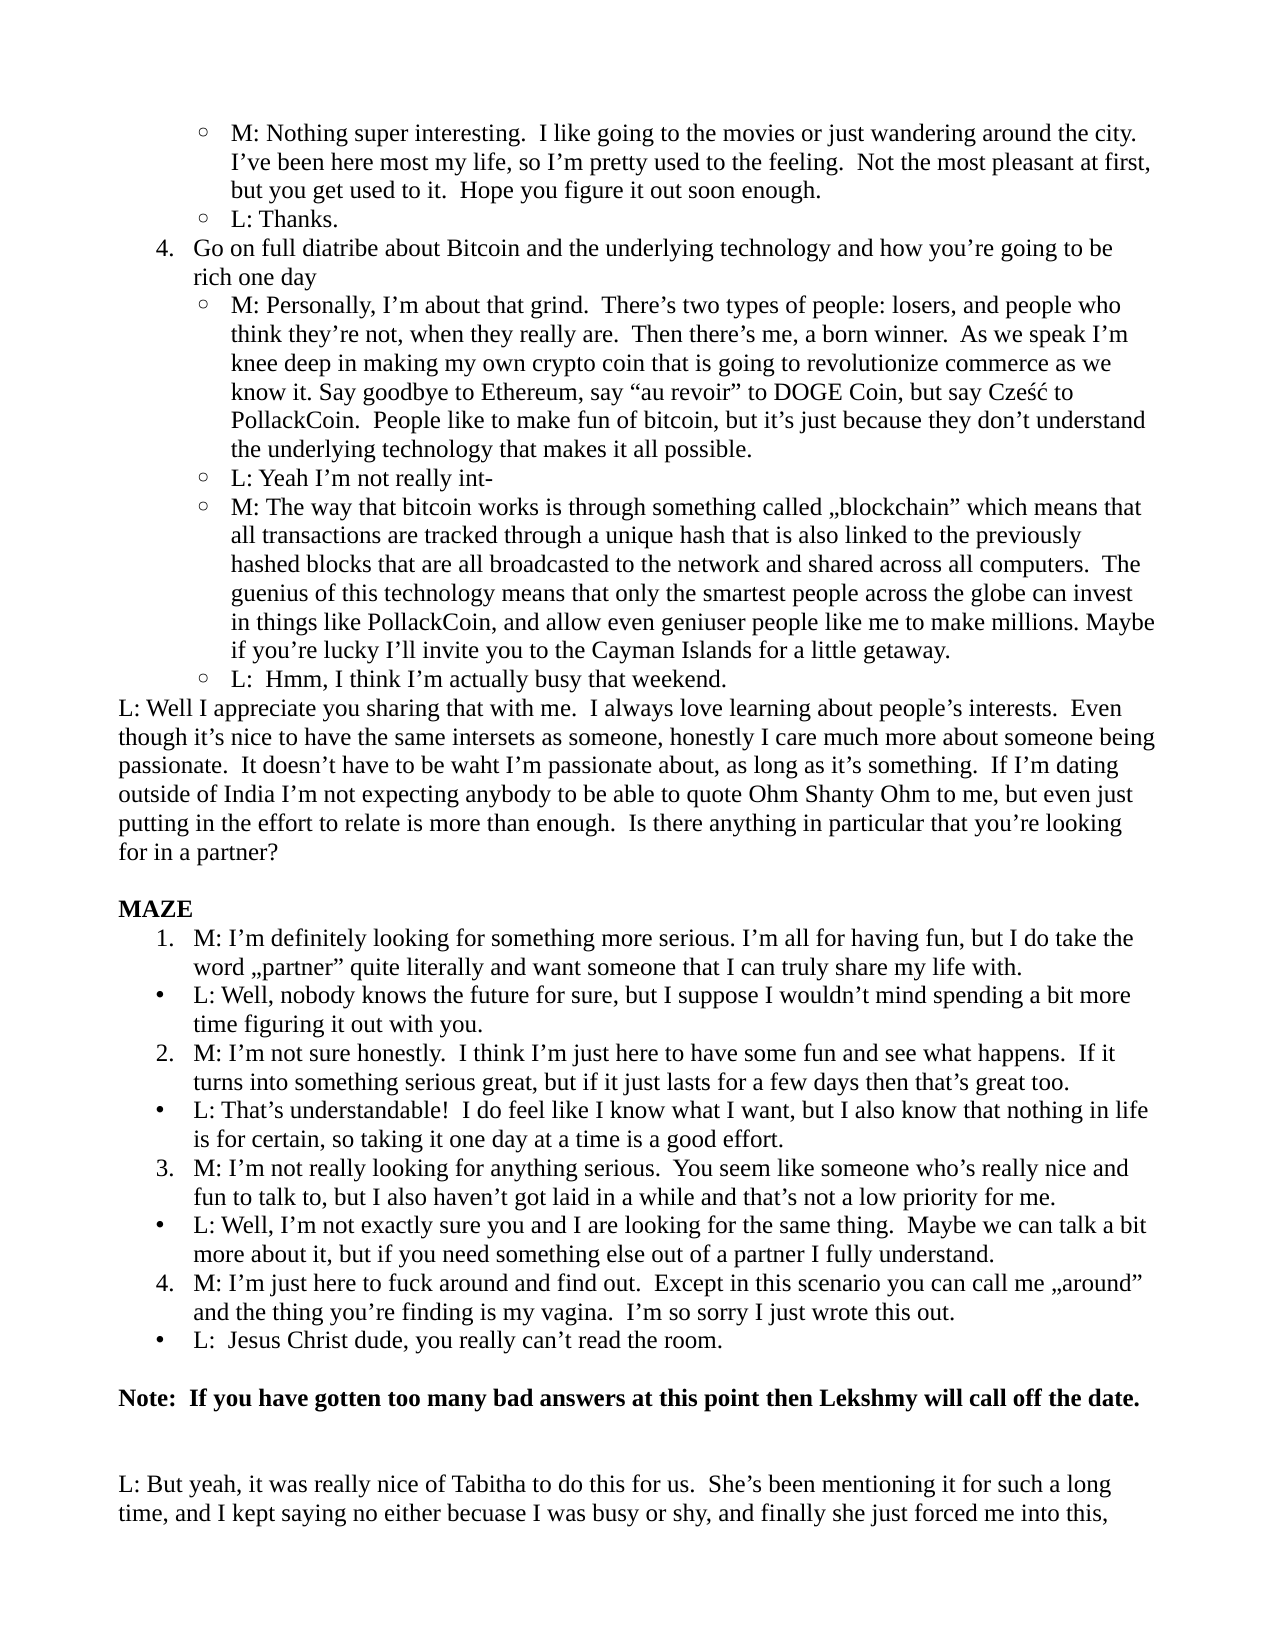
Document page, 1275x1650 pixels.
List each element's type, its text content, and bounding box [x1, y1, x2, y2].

list M: I’m not sure honestly. I think I’m just here to have some fun and see what happens. If it turns into something serious great, but if it just lasts for a few days then that’s great too. [156, 1038, 1157, 1096]
list L: Yeah I’m not really int- [193, 463, 1157, 492]
text L: But yeah, it was really nice of Tabitha to do this for us. She’s been mentioning it for such a long time, and I kept saying no either becuase I was busy or shy, and finally she just forced me into this, [118, 1469, 1157, 1527]
text MAZE [118, 894, 1157, 923]
list M: I’m not really looking for anything serious. You seem like someone who’s really nice and fun to talk to, but I also haven’t got laid in a while and that’s not a low priority for me. [156, 1153, 1157, 1211]
list M: I’m definitely looking for something more serious. I’m all for having fun, but I do take the word „partner” quite literally and want someone that I can truly share my life with. [156, 923, 1157, 981]
list M: Nothing super interesting. I like going to the movies or just wandering around the city. I’ve been here most my life, so I’m pretty used to the feeling. Not the most pleasant at first, but you get used to it. Hope you figure it out soon enough. [193, 118, 1157, 204]
list L: Well, nobody knows the future for sure, but I suppose I wouldn’t mind spending a bit more time figuring it out with you. [156, 981, 1157, 1038]
list L: Jesus Christ dude, you really can’t read the room. [156, 1326, 1157, 1354]
list M: The way that bitcoin works is through something called „blockchain” which means that all transactions are tracked through a unique hash that is also linked to the previously hashed blocks that are all broadcasted to the network and shared across all computers. The guenius of this technology means that only the smartest people across the globe can invest in things like PollackCoin, and allow even geniuser people like me to make millions. Maybe if you’re lucky I’ll invite you to the Cayman Islands for a little getaway. [193, 492, 1157, 664]
list L: Hmm, I think I’m actually busy that weekend. [193, 664, 1157, 693]
text L: Well I appreciate you sharing that with me. I always love learning about people’s interests. Even though it’s nice to have the same intersets as someone, honestly I care much more about someone being passionate. It doesn’t have to be waht I’m passionate about, as long as it’s something. If I’m dating outside of India I’m not expecting anybody to be able to quote Ohm Shanty Ohm to me, but even just putting in the effort to relate is more than enough. Is there anything in particular that you’re looking for in a partner? [118, 693, 1157, 866]
list M: I’m just here to fuck around and find out. Except in this scenario you can call me „around” and the thing you’re finding is my vagina. I’m so sorry I just wrote this out. [156, 1268, 1157, 1326]
list M: Personally, I’m about that grind. There’s two types of people: losers, and people who think they’re not, when they really are. Then there’s me, a born winner. As we speak I’m knee deep in making my own crypto coin that is going to revolutionize commerce as we know it. Say goodbye to Ethereum, say “au revoir” to DOGE Coin, but say Cześć to PollackCoin. People like to make fun of bitcoin, but it’s just because they don’t understand the underlying technology that makes it all possible. [193, 291, 1157, 463]
list Go on full diatribe about Bitcoin and the underlying technology and how you’re going to be rich one day [156, 233, 1157, 291]
list L: Thanks. [193, 204, 1157, 233]
text Note: If you have gotten too many bad answers at this point then Lekshmy will call off the date. [118, 1383, 1157, 1412]
list L: That’s understandable! I do feel like I know what I want, but I also know that nothing in life is for certain, so taking it one day at a time is a good effort. [156, 1096, 1157, 1153]
list L: Well, I’m not exactly sure you and I are looking for the same thing. Maybe we can talk a bit more about it, but if you need something else out of a partner I fully understand. [156, 1211, 1157, 1268]
